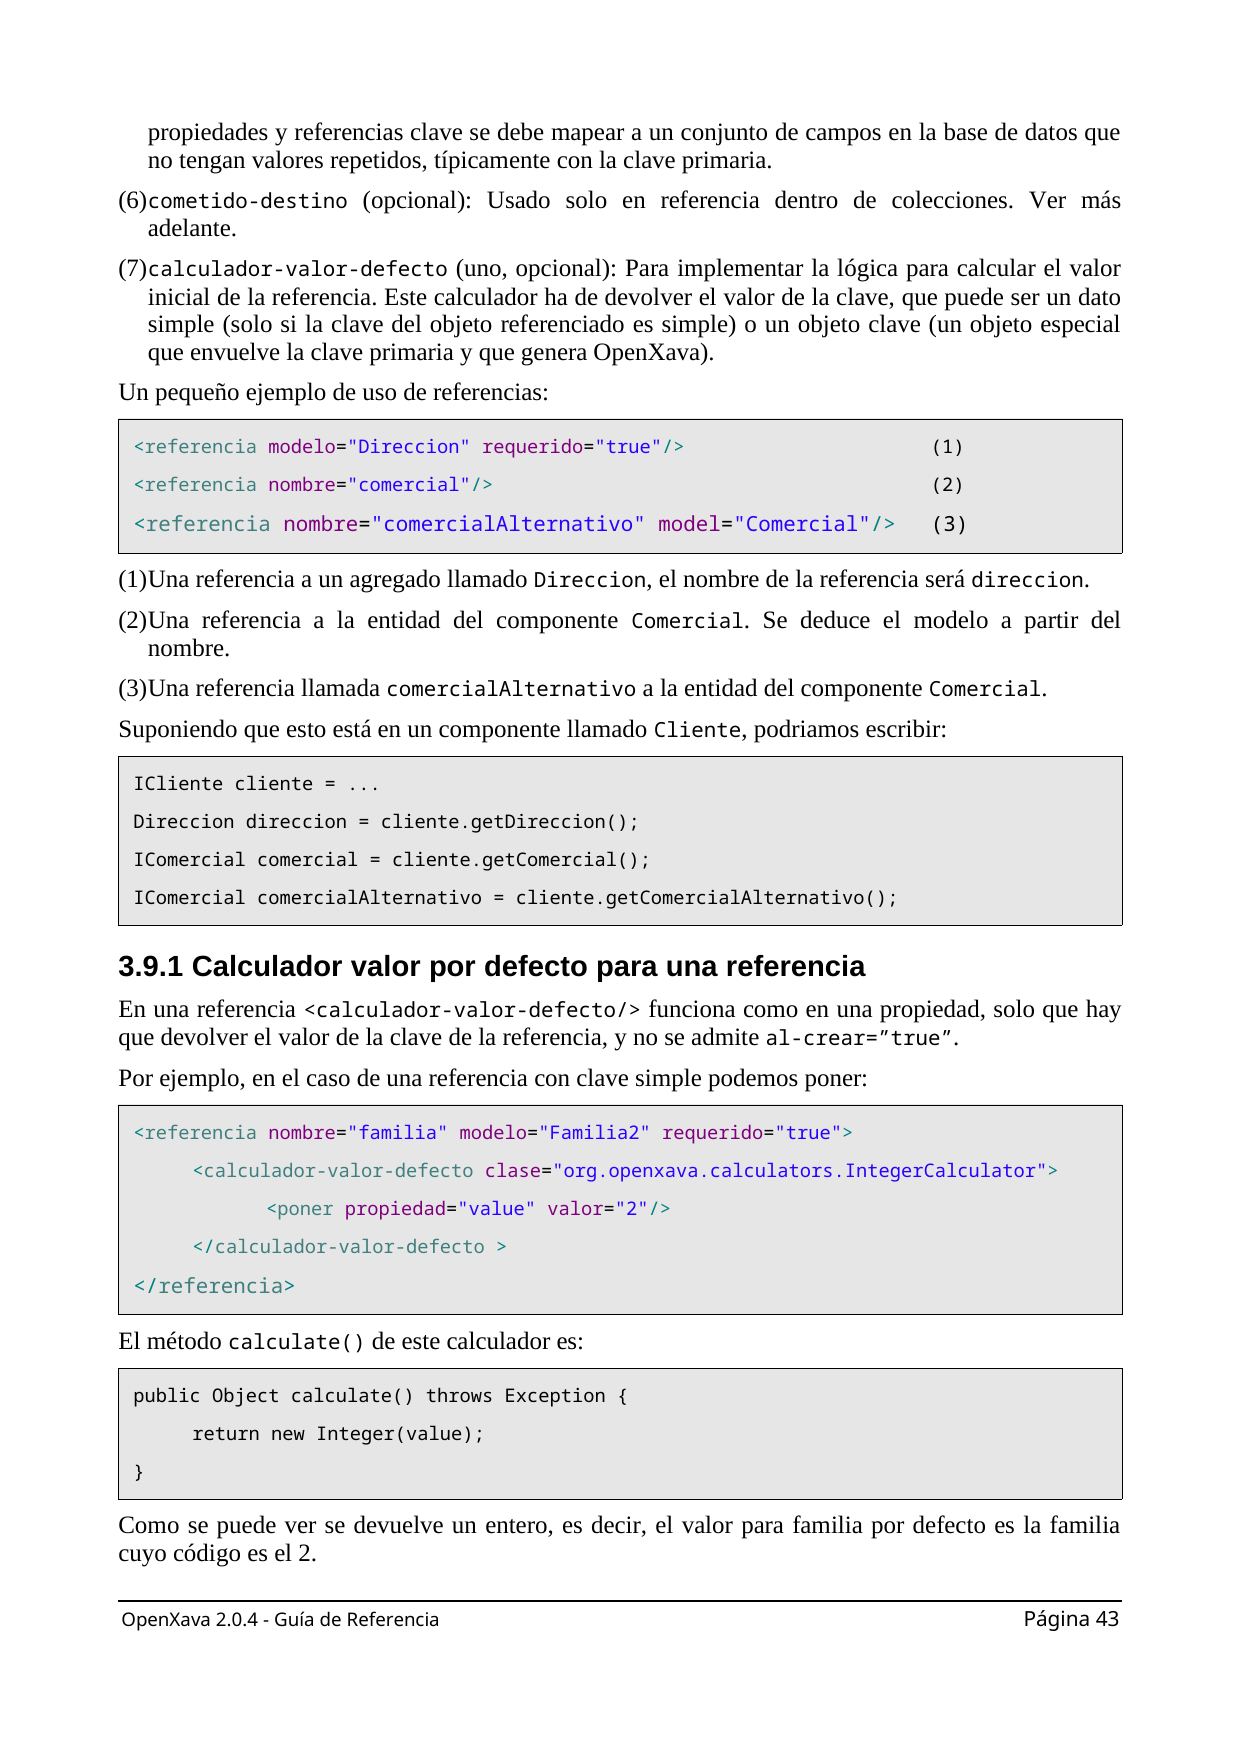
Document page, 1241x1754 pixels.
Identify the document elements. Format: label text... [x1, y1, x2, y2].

list Una referencia a un agregado llamado Direccion, el nombre de la referencia será direccion. [118, 565, 1122, 593]
list Una referencia llamada comercialAlternativo a la entidad del componente Comercial. [118, 674, 1122, 702]
text return new Integer(value); [119, 1406, 1122, 1444]
text ICliente cliente = ... [119, 757, 1122, 794]
text Suponiendo que esto está en un componente llamado Cliente, podriamos escribir: [118, 715, 1122, 743]
text <poner propiedad="value" valor="2"/> [119, 1181, 1122, 1218]
text Por ejemplo, en el caso de una referencia con clave simple podemos poner: [118, 1064, 1122, 1092]
list cometido-destino (opcional): Usado solo en referencia dentro de colecciones. Ver más adelante. [118, 186, 1122, 242]
text </referencia> [119, 1257, 1122, 1314]
text <referencia modelo="Direccion" requerido="true"/> (1) [119, 420, 1122, 457]
text } [119, 1444, 1122, 1499]
text <referencia nombre="comercialAlternativo" model="Comercial"/> (3) [119, 494, 1122, 553]
list calculador-valor-defecto (uno, opcional): Para implementar la lógica para calcular el valor inicial de la referencia. Este calculador ha de devolver el valor de la clave, que puede ser un dato simple (solo si la clave del objeto referenciado es simple) o un objeto clave (un objeto especial que envuelve la clave primaria y que genera OpenXava). [118, 254, 1122, 366]
list Una referencia a la entidad del componente Comercial. Se deduce el modelo a partir del nombre. [118, 606, 1122, 662]
text <calculador-valor-defecto clase="org.openxava.calculators.IntegerCalculator"> [119, 1142, 1122, 1181]
text Un pequeño ejemplo de uso de referencias: [118, 378, 1122, 406]
list propiedades y referencias clave se debe mapear a un conjunto de campos en la base de datos que no tengan valores repetidos, típicamente con la clave primaria. [118, 118, 1122, 173]
text IComercial comercial = cliente.getComercial(); [119, 832, 1122, 870]
text IComercial comercialAlternativo = cliente.getComercialAlternativo(); [119, 870, 1122, 925]
text </calculador-valor-defecto > [119, 1218, 1122, 1257]
text <referencia nombre="familia" modelo="Familia2" requerido="true"> [119, 1106, 1122, 1142]
text public Object calculate() throws Exception { [119, 1369, 1122, 1406]
subtitle Calculador valor por defecto para una referencia [118, 950, 1122, 983]
text El método calculate() de este calculador es: [118, 1327, 1122, 1355]
text En una referencia <calculador-valor-defecto/> funciona como en una propiedad, solo que hay que devolver el valor de la clave de la referencia, y no se admite al-crear=”true”. [118, 995, 1122, 1052]
text Direccion direccion = cliente.getDireccion(); [119, 794, 1122, 832]
text <referencia nombre="comercial"/> (2) [119, 457, 1122, 494]
text Como se puede ver se devuelve un entero, es decir, el valor para familia por defecto es la familia cuyo código es el 2. [118, 1512, 1122, 1567]
